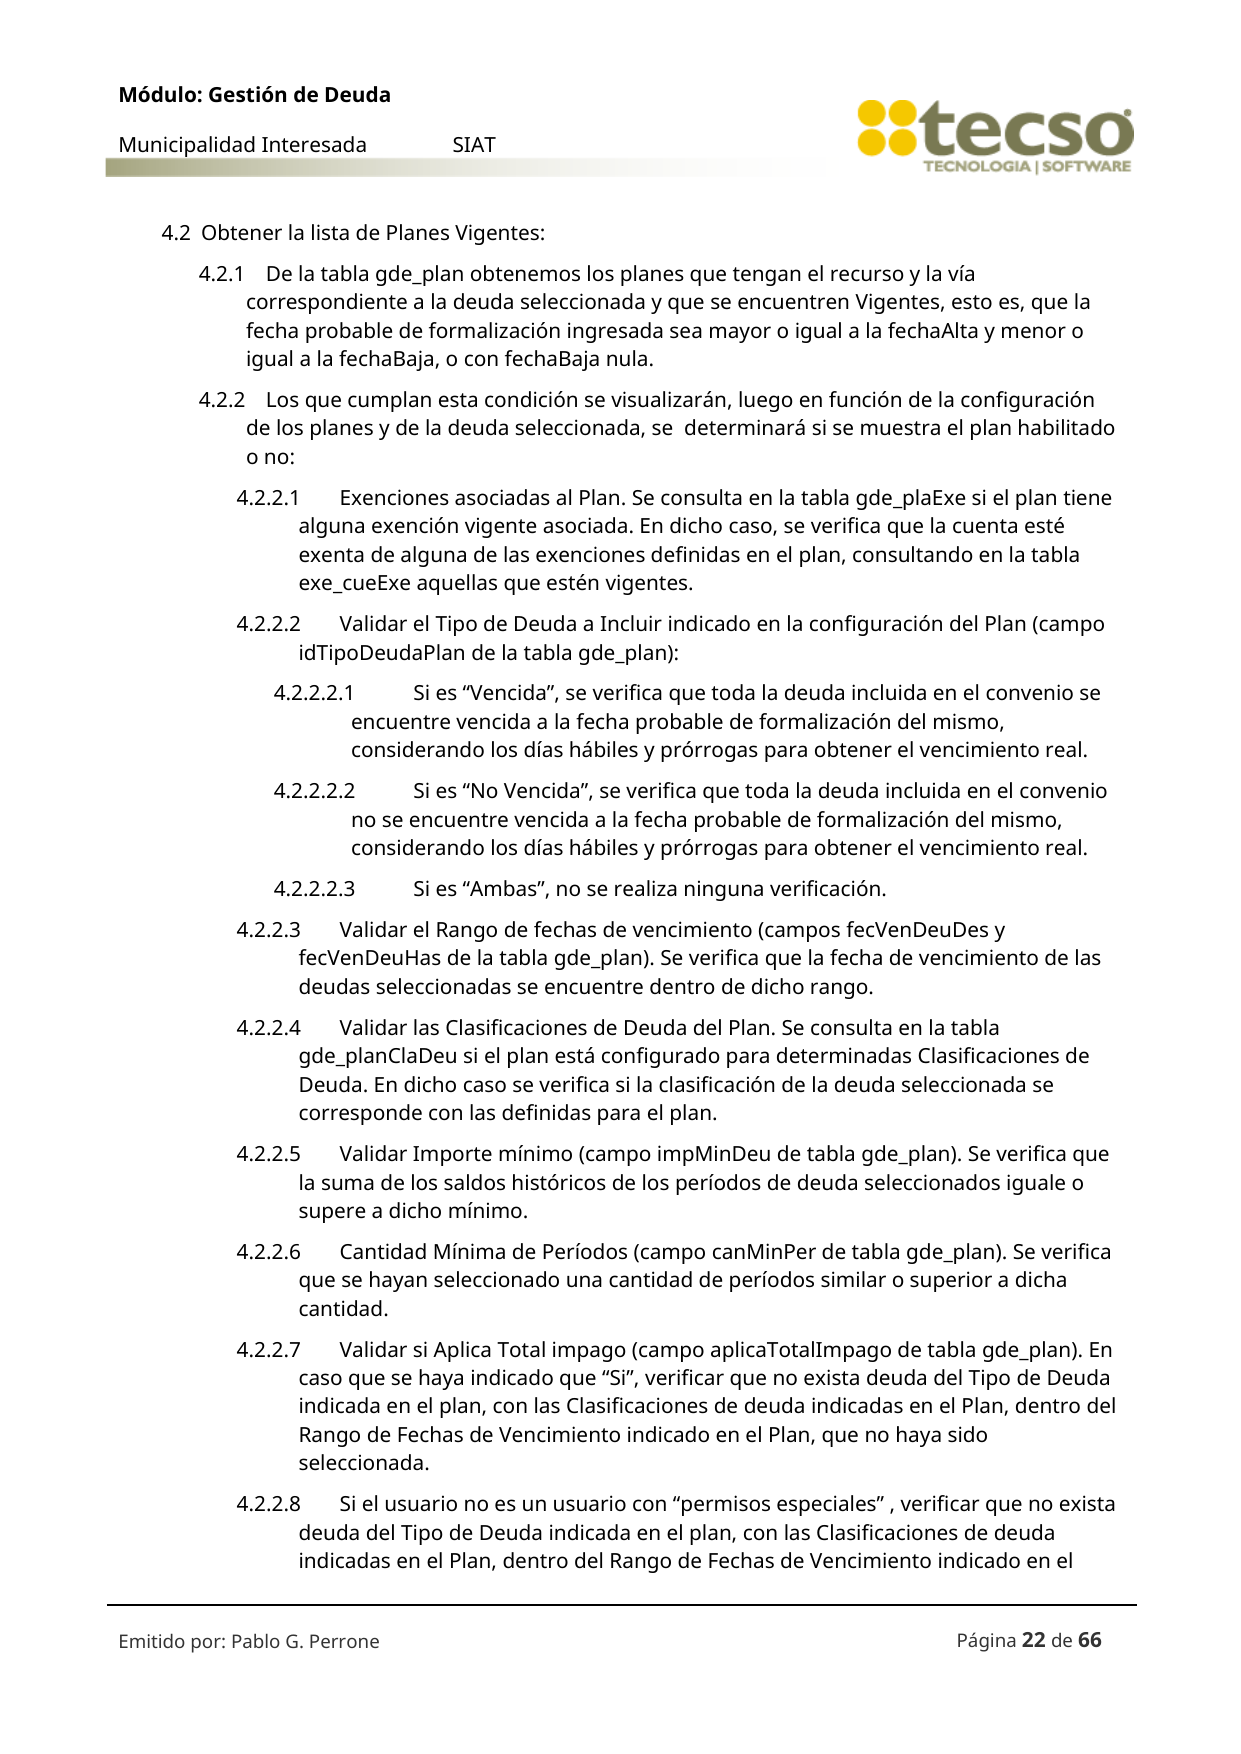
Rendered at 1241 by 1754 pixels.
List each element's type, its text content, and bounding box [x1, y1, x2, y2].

picture [105, 100, 1134, 177]
list De la tabla gde_plan obtenemos los planes que tengan el recurso y la vía correspondiente a la deuda seleccionada y que se encuentren Vigentes, esto es, que la fecha probable de formalización ingresada sea mayor o igual a la fechaAlta y menor o igual a la fechaBaja, o con fechaBaja nula. [193, 259, 1122, 373]
list Si es “No Vencida”, se verifica que toda la deuda incluida en el convenio no se encuentre vencida a la fecha probable de formalización del mismo, considerando los días hábiles y prórrogas para obtener el vencimiento real. [268, 776, 1122, 862]
list Exenciones asociadas al Plan. Se consulta en la tabla gde_plaExe si el plan tiene alguna exención vigente asociada. En dicho caso, se verifica que la cuenta esté exenta de alguna de las exenciones definidas en el plan, consultando en la tabla exe_cueExe aquellas que estén vigentes. [231, 483, 1122, 597]
list Los que cumplan esta condición se visualizarán, luego en función de la configuración de los planes y de la deuda seleccionada, se determinará si se muestra el plan habilitado o no: [193, 385, 1122, 470]
list Si el usuario no es un usuario con “permisos especiales” , verificar que no exista deuda del Tipo de Deuda indicada en el plan, con las Clasificaciones de deuda indicadas en el Plan, dentro del Rango de Fechas de Vencimiento indicado en el [231, 1489, 1122, 1575]
list Validar las Clasificaciones de Deuda del Plan. Se consulta en la tabla gde_planClaDeu si el plan está configurado para determinadas Clasificaciones de Deuda. En dicho caso se verifica si la clasificación de la deuda seleccionada se corresponde con las definidas para el plan. [231, 1013, 1122, 1127]
list Validar el Tipo de Deuda a Incluir indicado en la configuración del Plan (campo idTipoDeudaPlan de la tabla gde_plan): [231, 609, 1122, 666]
list Si es “Ambas”, no se realiza ninguna verificación. [268, 874, 1122, 903]
list Si es “Vencida”, se verifica que toda la deuda incluida en el convenio se encuentre vencida a la fecha probable de formalización del mismo, considerando los días hábiles y prórrogas para obtener el vencimiento real. [268, 678, 1122, 764]
list Obtener la lista de Planes Vigentes: [156, 218, 1122, 246]
list Validar el Rango de fechas de vencimiento (campos fecVenDeuDes y fecVenDeuHas de la tabla gde_plan). Se verifica que la fecha de vencimiento de las deudas seleccionadas se encuentre dentro de dicho rango. [231, 915, 1122, 1000]
list Validar Importe mínimo (campo impMinDeu de tabla gde_plan). Se verifica que la suma de los saldos históricos de los períodos de deuda seleccionados iguale o supere a dicho mínimo. [231, 1139, 1122, 1224]
list Validar si Aplica Total impago (campo aplicaTotalImpago de tabla gde_plan). En caso que se haya indicado que “Si”, verificar que no exista deuda del Tipo de Deuda indicada en el plan, con las Clasificaciones de deuda indicadas en el Plan, dentro del Rango de Fechas de Vencimiento indicado en el Plan, que no haya sido seleccionada. [231, 1335, 1122, 1477]
list Cantidad Mínima de Períodos (campo canMinPer de tabla gde_plan). Se verifica que se hayan seleccionado una cantidad de períodos similar o superior a dicha cantidad. [231, 1237, 1122, 1322]
